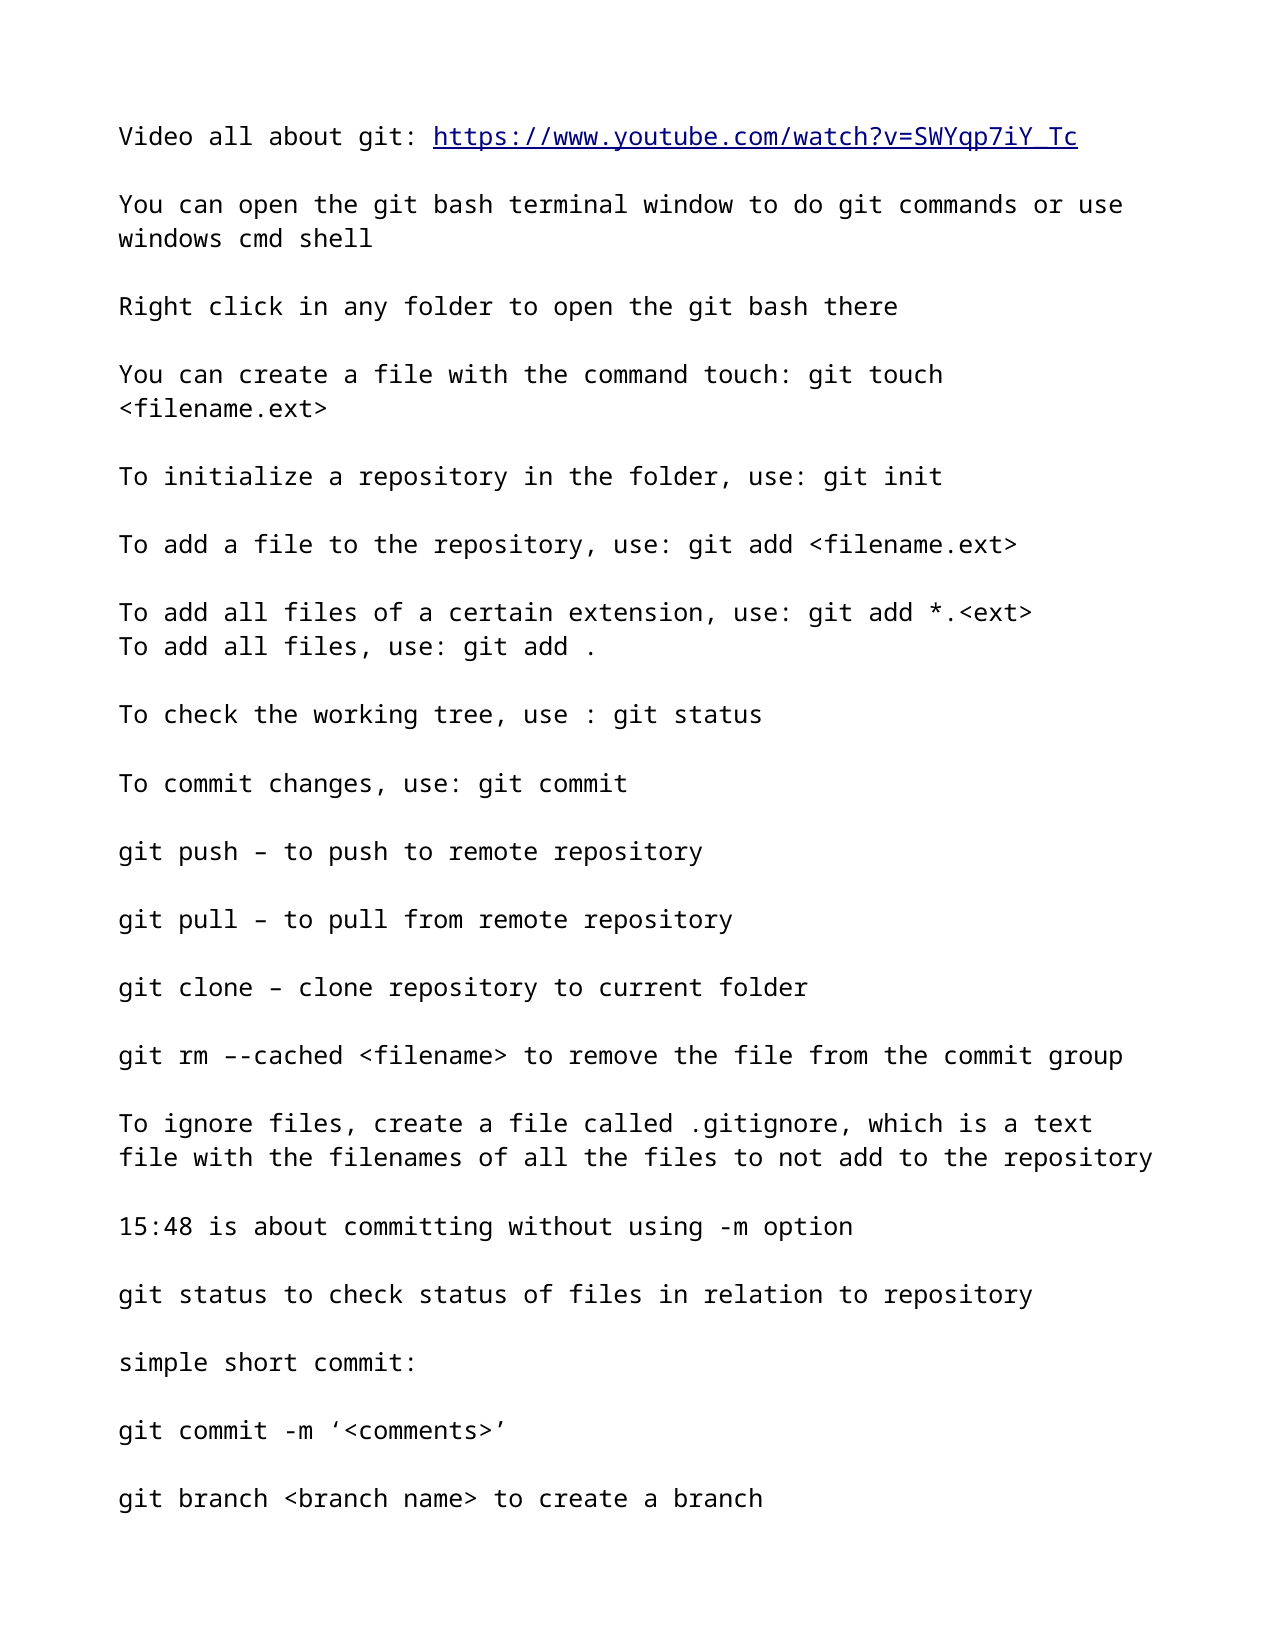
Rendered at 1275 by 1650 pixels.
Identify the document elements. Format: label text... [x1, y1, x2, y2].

text Video all about git: https://www.youtube.com/watch?v=SWYqp7iY_Tc [118, 118, 1157, 152]
text git status to check status of files in relation to repository [118, 1276, 1157, 1310]
text To add all files of a certain extension, use: git add *.<ext> [118, 595, 1157, 629]
text Right click in any folder to open the git bash there [118, 288, 1157, 322]
text 15:48 is about committing without using -m option [118, 1208, 1157, 1242]
text To initialize a repository in the folder, use: git init [118, 459, 1157, 493]
text git clone – clone repository to current folder [118, 970, 1157, 1004]
text git rm –-cached <filename> to remove the file from the commit group [118, 1038, 1157, 1072]
text To commit changes, use: git commit [118, 765, 1157, 799]
text To check the working tree, use : git status [118, 697, 1157, 731]
text git commit -m ‘<comments>’ [118, 1412, 1157, 1447]
text simple short commit: [118, 1344, 1157, 1378]
text To add a file to the repository, use: git add <filename.ext> [118, 527, 1157, 561]
text git branch <branch name> to create a branch [118, 1481, 1157, 1515]
text git pull – to pull from remote repository [118, 902, 1157, 936]
text To ignore files, create a file called .gitignore, which is a text file with the filenames of all the files to not add to the repository [118, 1106, 1157, 1174]
text git push – to push to remote repository [118, 833, 1157, 867]
text You can create a file with the command touch: git touch <filename.ext> [118, 357, 1157, 425]
text You can open the git bash terminal window to do git commands or use windows cmd shell [118, 186, 1157, 254]
text To add all files, use: git add . [118, 629, 1157, 663]
